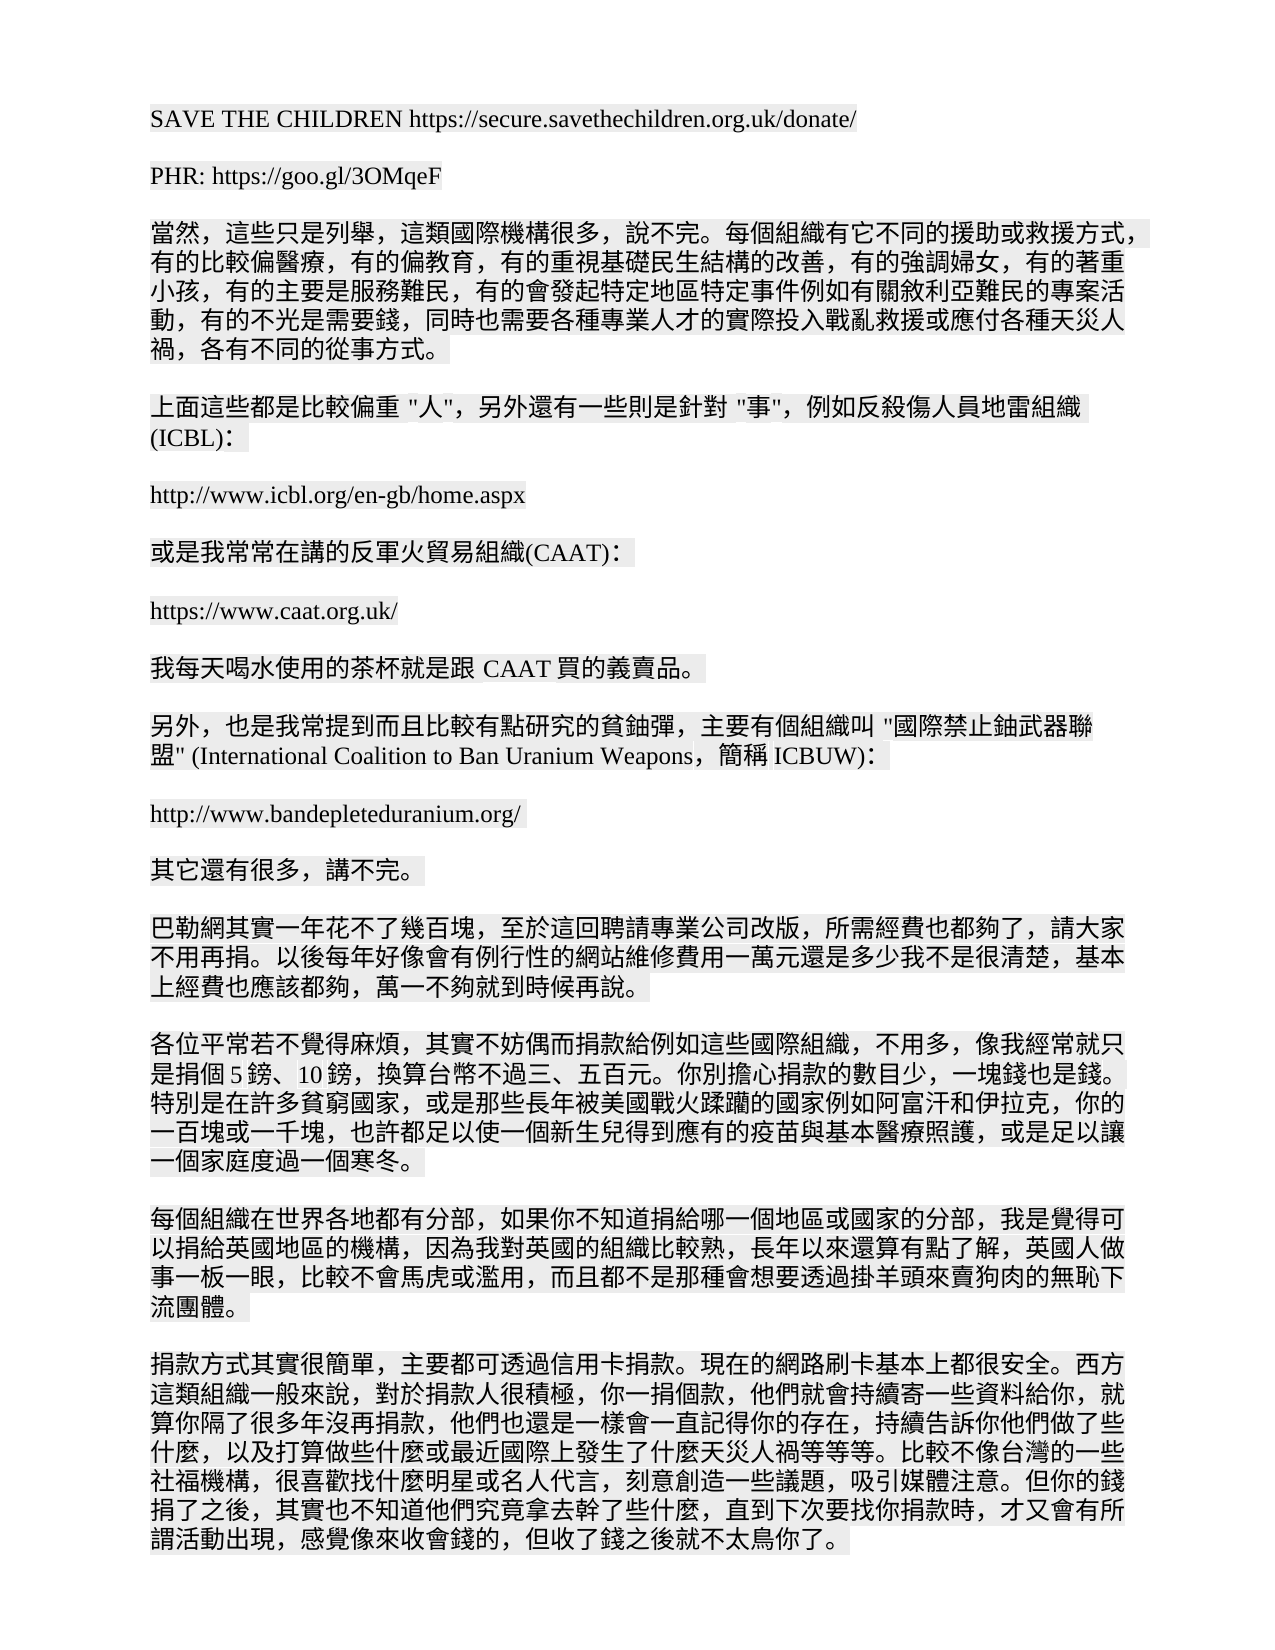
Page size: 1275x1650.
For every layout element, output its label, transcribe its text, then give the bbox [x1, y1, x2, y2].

text 前幾天貼過幾個國際組織機構的網址，我再多貼幾個。這些機構組織都不會有問題，你不用擔心自己所捐的錢會被濫用或吞掉，你更不用擔心它會像台灣那樣掛羊頭賣狗肉，原本乾乾淨淨正正直直的一些人權或社運組織 (幾乎全是我參與創立的)，竟然無一例外地全部被綠油油人士給竄奪，拿來充當反中反華抹黑政敵力挺民進黨的無恥下流的齷齪政治工具。 底下這些組織，大約都耳熟能詳，但是，CORDAID 一般可能比較少聽到，事實上它雖創立僅20年，但發展很快，屬天主教。 CORDAID: https://www.cordaid.org/aid-refugees/ OXFAM: https://www.oxfam.org/en/emergencies/crisis-syria UNHCR: http://www.unrefugees.org/where-we-work/syria/ CARE: http://www.care.org/emergencies/syria-crisis/syrian-humanitarian-crisis-growing-more-dire MSF：https://ssl.msf.hk/donate/?_ga=1.155350587.1891380624.1452650958 SAVE THE CHILDREN https://secure.savethechildren.org.uk/donate/ PHR: https://goo.gl/3OMqeF 當然，這些只是列舉，這類國際機構很多，說不完。每個組織有它不同的援助或救援方式，有的比較偏醫療，有的偏教育，有的重視基礎民生結構的改善，有的強調婦女，有的著重小孩，有的主要是服務難民，有的會發起特定地區特定事件例如有關敘利亞難民的專案活動，有的不光是需要錢，同時也需要各種專業人才的實際投入戰亂救援或應付各種天災人禍，各有不同的從事方式。 上面這些都是比較偏重 "人"，另外還有一些則是針對 "事"，例如反殺傷人員地雷組織 (ICBL)： http://www.icbl.org/en-gb/home.aspx 或是我常常在講的反軍火貿易組織(CAAT)： https://www.caat.org.uk/ 我每天喝水使用的茶杯就是跟 CAAT買的義賣品。 另外，也是我常提到而且比較有點研究的貧鈾彈，主要有個組織叫 "國際禁止鈾武器聯盟" (International Coalition to Ban Uranium Weapons，簡稱ICBUW)： http://www.bandepleteduranium.org/ 其它還有很多，講不完。 巴勒網其實一年花不了幾百塊，至於這回聘請專業公司改版，所需經費也都夠了，請大家不用再捐。以後每年好像會有例行性的網站維修費用一萬元還是多少我不是很清楚，基本上經費也應該都夠，萬一不夠就到時候再說。 各位平常若不覺得麻煩，其實不妨偶而捐款給例如這些國際組織，不用多，像我經常就只是捐個5鎊、10鎊，換算台幣不過三、五百元。你別擔心捐款的數目少，一塊錢也是錢。特別是在許多貧窮國家，或是那些長年被美國戰火蹂躪的國家例如阿富汗和伊拉克，你的一百塊或一千塊，也許都足以使一個新生兒得到應有的疫苗與基本醫療照護，或是足以讓一個家庭度過一個寒冬。 每個組織在世界各地都有分部，如果你不知道捐給哪一個地區或國家的分部，我是覺得可以捐給英國地區的機構，因為我對英國的組織比較熟，長年以來還算有點了解，英國人做事一板一眼，比較不會馬虎或濫用，而且都不是那種會想要透過掛羊頭來賣狗肉的無恥下流團體。 捐款方式其實很簡單，主要都可透過信用卡捐款。現在的網路刷卡基本上都很安全。西方這類組織一般來說，對於捐款人很積極，你一捐個款，他們就會持續寄一些資料給你，就算你隔了很多年沒再捐款，他們也還是一樣會一直記得你的存在，持續告訴你他們做了些什麼，以及打算做些什麼或最近國際上發生了什麼天災人禍等等等。比較不像台灣的一些社福機構，很喜歡找什麼明星或名人代言，刻意創造一些議題，吸引媒體注意。但你的錢捐了之後，其實也不知道他們究竟拿去幹了些什麼，直到下次要找你捐款時，才又會有所謂活動出現，感覺像來收會錢的，但收了錢之後就不太鳥你了。 當然，我不是說每個台灣社福機構都是這樣。至於那些早已綠油油的反中反華挺綠的狗肉人權組織，你若要捐款給他們，我建議你不如把錢拿去丟垃圾桶，要不然就捐給我個人好了。最近要搬家，很缺錢，東借西借，借到每家銀行都怕我了。 人生很短，儘管長年每天從早忙到三更半夜，依然做不了什麼事。上帝若再給我三千年壽命，我也不會因其漫長而虛擲一分一秒。當然，我都只是忙私人的事，絲毫無助於他人。但我看市面上好像很多無聊人士，終年從事無益無趣之事，或是整天掛在網路上不斷自我灌食各種垃圾資訊，對此我仍然只有一句老話：生命可貴，不要浪費。 時間如果真的多到打發不完，何不去做點有益於眾人之事？錢如果多到可以隨便亂花，何不順手捐一點給孤兒寡母？台灣國難當前，人渣當道，豺狼橫行。一個人若真想做點什麼，不愁沒有發揮的空間。中老年的就不用說了，棺材已經踏進一隻腳，但是那些年輕的生命，美好光陰，難道都沒有半點熱血？ [150, 75, 1125, 1555]
